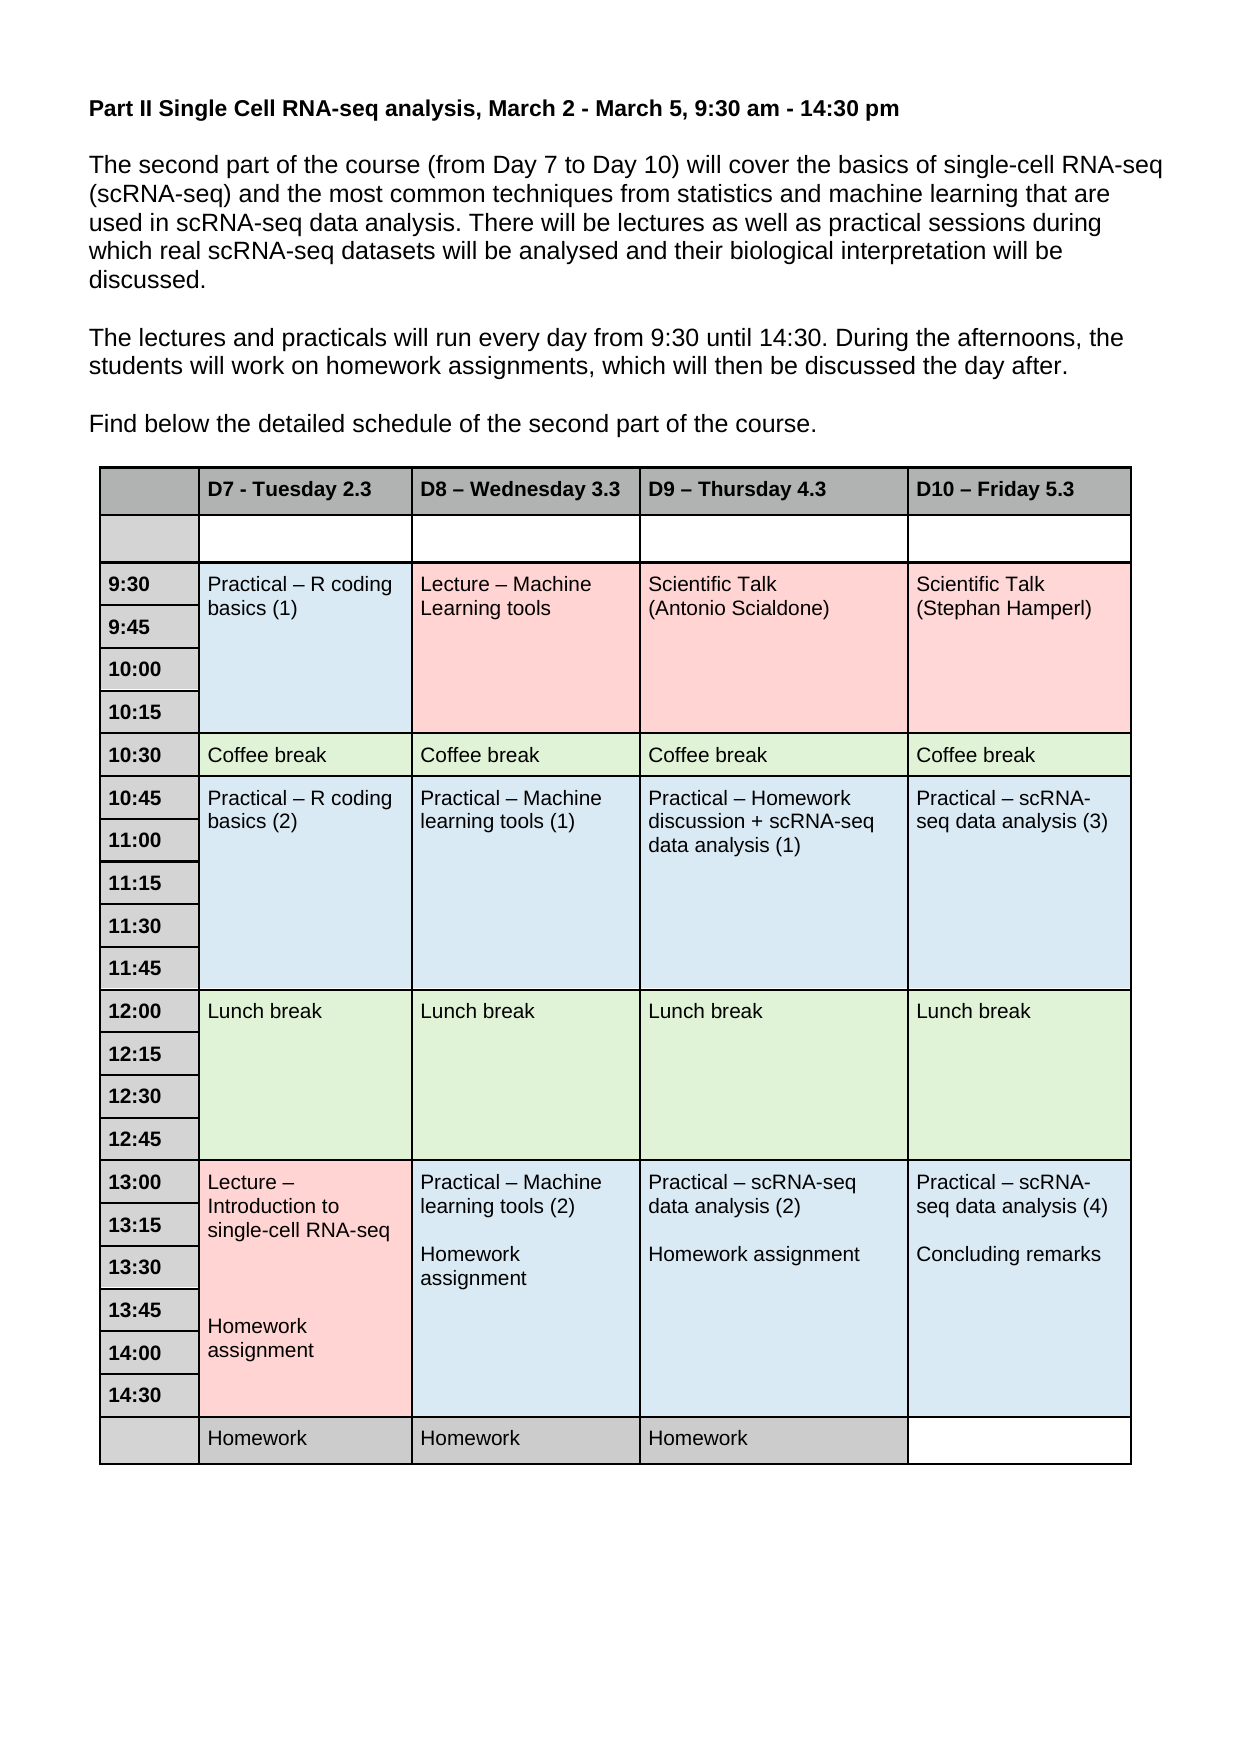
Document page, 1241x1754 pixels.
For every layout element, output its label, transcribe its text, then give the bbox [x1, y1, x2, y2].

table_cell Homework [200, 1418, 411, 1463]
table_cell 10:45 [101, 777, 198, 818]
table_cell 14:30 [101, 1375, 198, 1416]
table_cell 11:45 [101, 948, 198, 988]
table_cell [101, 516, 198, 561]
table_header [101, 469, 198, 514]
table_cell [641, 516, 907, 561]
table_cell 11:30 [101, 905, 198, 946]
table_cell 11:00 [101, 820, 198, 860]
text Find below the detailed schedule of the second part of the course. [88, 409, 1169, 438]
table_cell Scientific Talk (Stephan Hamperl) [909, 564, 1130, 732]
table_cell Practical – Machine learning tools (1) [413, 777, 639, 988]
table_cell 13:00 [101, 1161, 198, 1202]
table_cell [909, 1418, 1130, 1463]
table_cell 14:00 [101, 1332, 198, 1373]
table_cell Practical – R coding basics (1) [200, 564, 411, 732]
table_cell 12:15 [101, 1033, 198, 1074]
table_cell Lunch break [909, 991, 1130, 1159]
table_cell [909, 516, 1130, 561]
table_cell Practical – scRNA-seq data analysis (2) Homework assignment [641, 1161, 907, 1416]
table_cell Practical – R coding basics (2) [200, 777, 411, 988]
table_header D10 – Friday 5.3 [909, 469, 1130, 514]
table_cell Lecture – Machine Learning tools [413, 564, 639, 732]
table_cell 13:30 [101, 1247, 198, 1287]
table_cell 10:30 [101, 734, 198, 775]
table_cell Scientific Talk (Antonio Scialdone) [641, 564, 907, 732]
table_header D9 – Thursday 4.3 [641, 469, 907, 514]
table_cell 13:45 [101, 1290, 198, 1330]
text Part II Single Cell RNA-seq analysis, March 2 - March 5, 9:30 am - 14:30 pm [88, 95, 1169, 121]
table_cell Lunch break [641, 991, 907, 1159]
table_cell [101, 1418, 198, 1463]
table_cell Coffee break [909, 734, 1130, 775]
table_cell 10:15 [101, 692, 198, 732]
table_cell Homework [413, 1418, 639, 1463]
table_cell Coffee break [641, 734, 907, 775]
table_cell [413, 516, 639, 561]
table_cell Practical – scRNA-seq data analysis (4) Concluding remarks [909, 1161, 1130, 1416]
table_cell 12:00 [101, 991, 198, 1031]
text The lectures and practicals will run every day from 9:30 until 14:30. During the afternoons, the students will work on homework assignments, which will then be discussed the day after. [88, 323, 1169, 380]
table_cell Lunch break [413, 991, 639, 1159]
table_cell 9:30 [101, 564, 198, 604]
table_cell 13:15 [101, 1204, 198, 1245]
table_cell Homework [641, 1418, 907, 1463]
table_header D8 – Wednesday 3.3 [413, 469, 639, 514]
table_header D7 - Tuesday 2.3 [200, 469, 411, 514]
table_cell Practical – Homework discussion + scRNA-seq data analysis (1) [641, 777, 907, 988]
table_cell Coffee break [413, 734, 639, 775]
table_cell Coffee break [200, 734, 411, 775]
table_cell 12:30 [101, 1076, 198, 1117]
table_cell 10:00 [101, 649, 198, 689]
table_cell Practical – scRNA-seq data analysis (3) [909, 777, 1130, 988]
table_cell 9:45 [101, 606, 198, 647]
table_cell Lunch break [200, 991, 411, 1159]
table_cell Practical – Machine learning tools (2) Homework assignment [413, 1161, 639, 1416]
table_cell [200, 516, 411, 561]
table_cell 11:15 [101, 863, 198, 903]
table_cell 12:45 [101, 1119, 198, 1159]
table_cell Lecture – Introduction to single-cell RNA-seq Homework assignment [200, 1161, 411, 1416]
text The second part of the course (from Day 7 to Day 10) will cover the basics of single-cell RNA-seq (scRNA-seq) and the most common techniques from statistics and machine learning that are used in scRNA-seq data analysis. There will be lectures as well as practical sessions during which real scRNA-seq datasets will be analysed and their biological interpretation will be discussed. [88, 150, 1169, 294]
